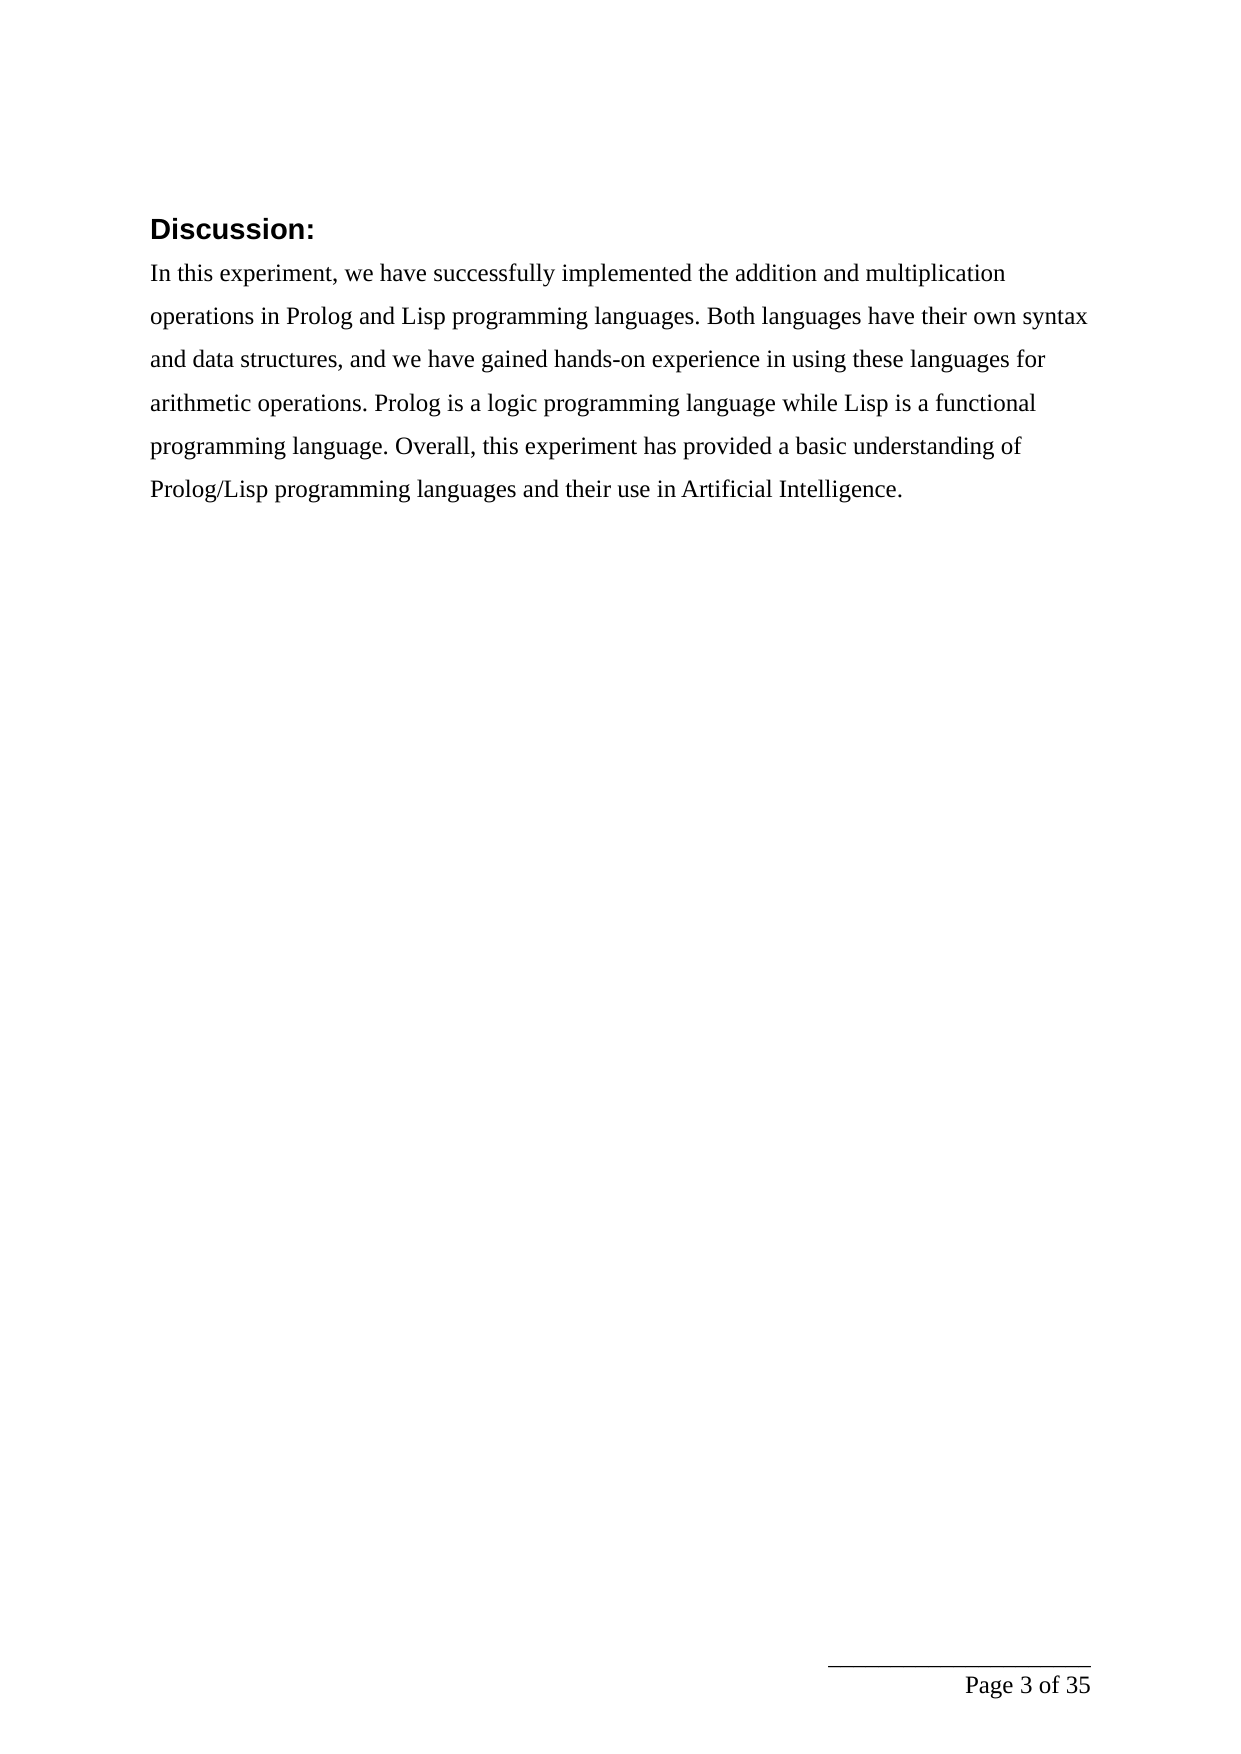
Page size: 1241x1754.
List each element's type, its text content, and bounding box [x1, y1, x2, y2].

text In this experiment, we have successfully implemented the addition and multiplication operations in Prolog and Lisp programming languages. Both languages have their own syntax and data structures, and we have gained hands-on experience in using these languages for arithmetic operations. Prolog is a logic programming language while Lisp is a functional programming language. Overall, this experiment has provided a basic understanding of Prolog/Lisp programming languages and their use in Artificial Intelligence. [150, 258, 1091, 503]
subtitle Discussion: [150, 212, 1091, 246]
